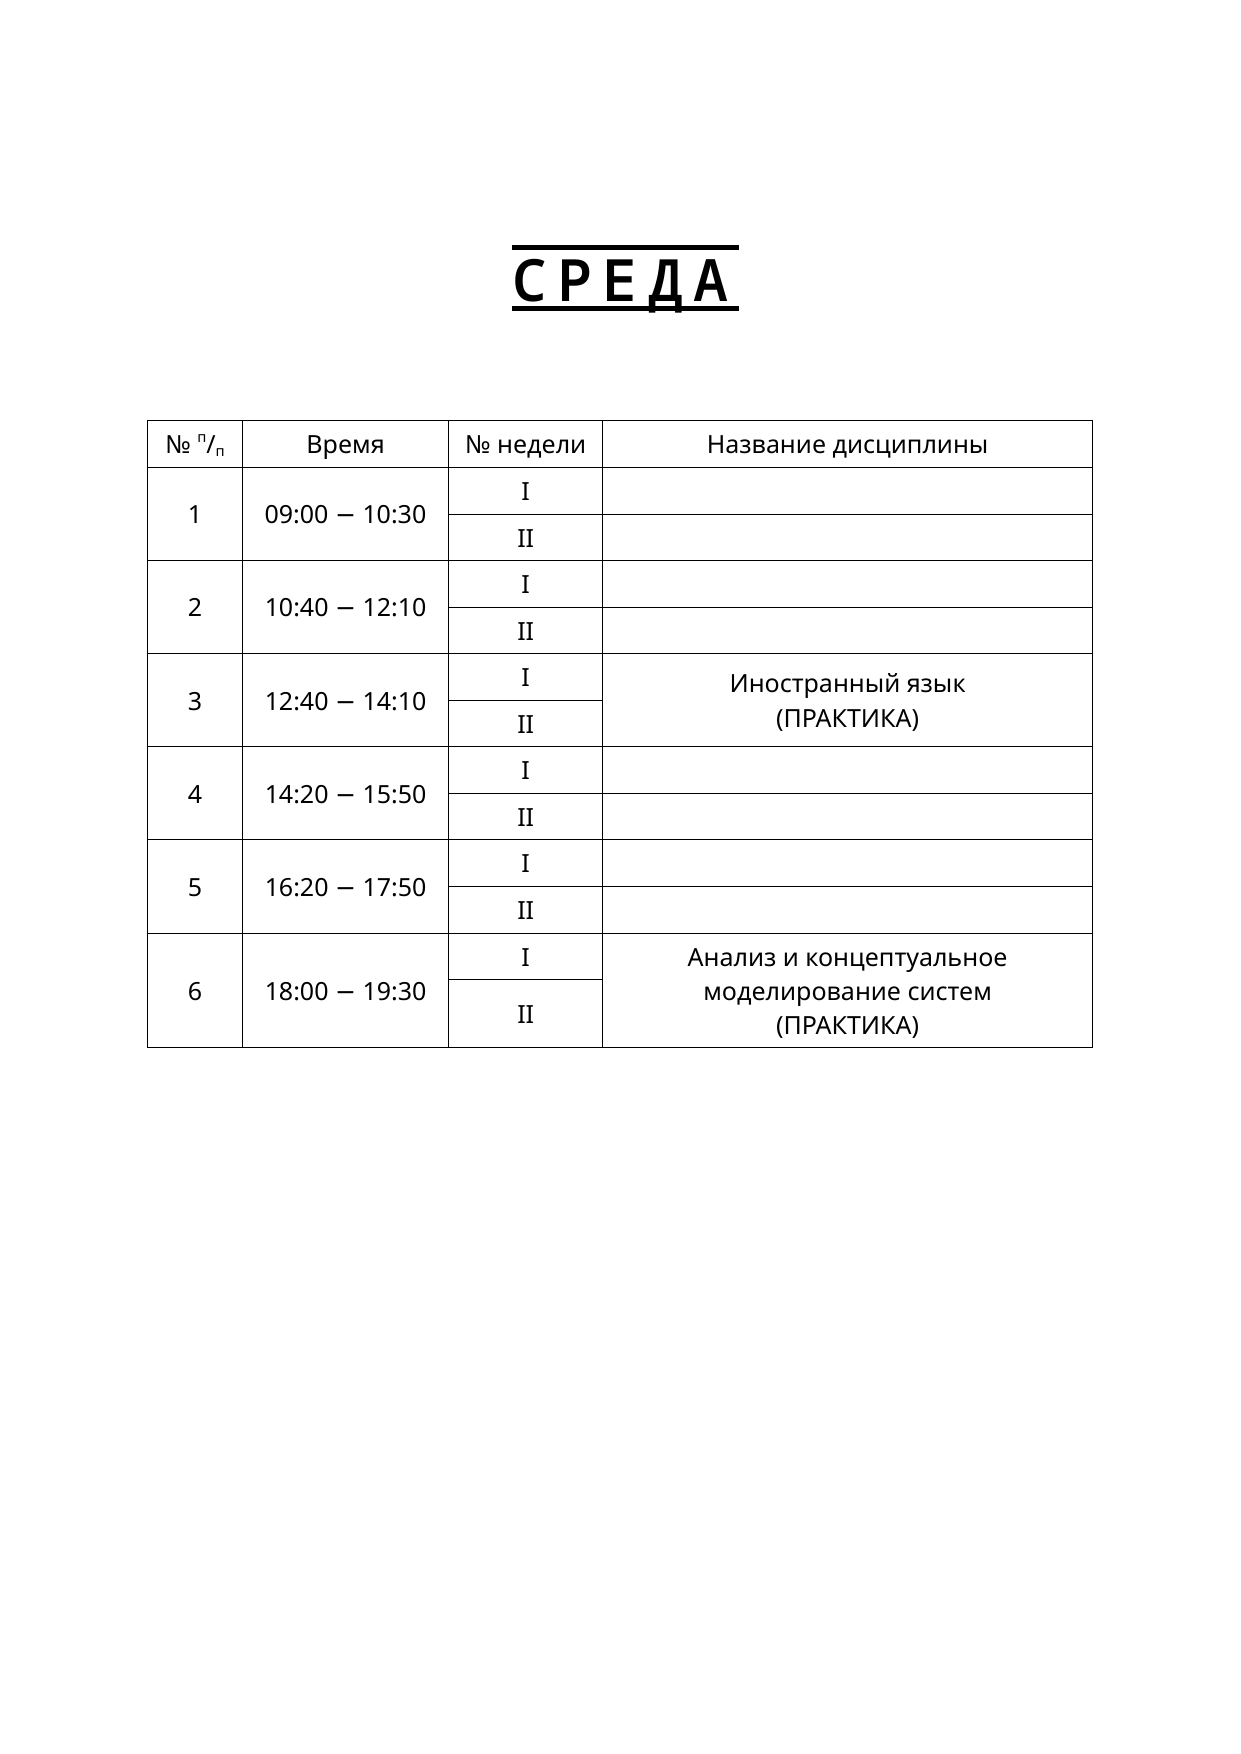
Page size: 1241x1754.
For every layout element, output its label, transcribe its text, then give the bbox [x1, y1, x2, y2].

table_cell 18:00 − 19:30 [243, 934, 448, 1047]
title СРЕДА [118, 236, 1122, 322]
table_cell II [449, 608, 602, 653]
table_cell 5 [148, 840, 242, 932]
table_cell 4 [148, 747, 242, 839]
table_cell II [449, 887, 602, 932]
table_cell I [449, 468, 602, 513]
table_cell 12:40 − 14:10 [243, 654, 448, 746]
table_cell II [449, 701, 602, 746]
table_cell II [449, 980, 602, 1047]
table_cell I [449, 747, 602, 793]
table_cell [603, 840, 1092, 886]
table_cell [603, 608, 1092, 653]
table_header Время [243, 421, 448, 467]
table_cell 10:40 − 12:10 [243, 561, 448, 653]
table_cell [603, 561, 1092, 607]
table_cell 14:20 − 15:50 [243, 747, 448, 839]
table_cell II [449, 794, 602, 839]
table_header № п/п [148, 421, 242, 467]
table_cell I [449, 561, 602, 607]
table_cell 3 [148, 654, 242, 746]
table_cell 6 [148, 934, 242, 1047]
table_cell 1 [148, 468, 242, 560]
table_cell Анализ и концептуальное моделирование систем (ПРАКТИКА) [603, 934, 1092, 1047]
table_cell [603, 794, 1092, 839]
table_cell [603, 747, 1092, 793]
table_header Название дисциплины [603, 421, 1092, 467]
table_cell [603, 887, 1092, 932]
table_header № недели [449, 421, 602, 467]
table_cell I [449, 934, 602, 979]
table_cell 2 [148, 561, 242, 653]
table_cell I [449, 654, 602, 700]
table_cell 16:20 − 17:50 [243, 840, 448, 932]
table_cell [603, 468, 1092, 513]
table_cell I [449, 840, 602, 886]
table_cell Иностранный язык (ПРАКТИКА) [603, 654, 1092, 746]
table_cell II [449, 515, 602, 560]
table_cell 09:00 − 10:30 [243, 468, 448, 560]
table_cell [603, 515, 1092, 560]
